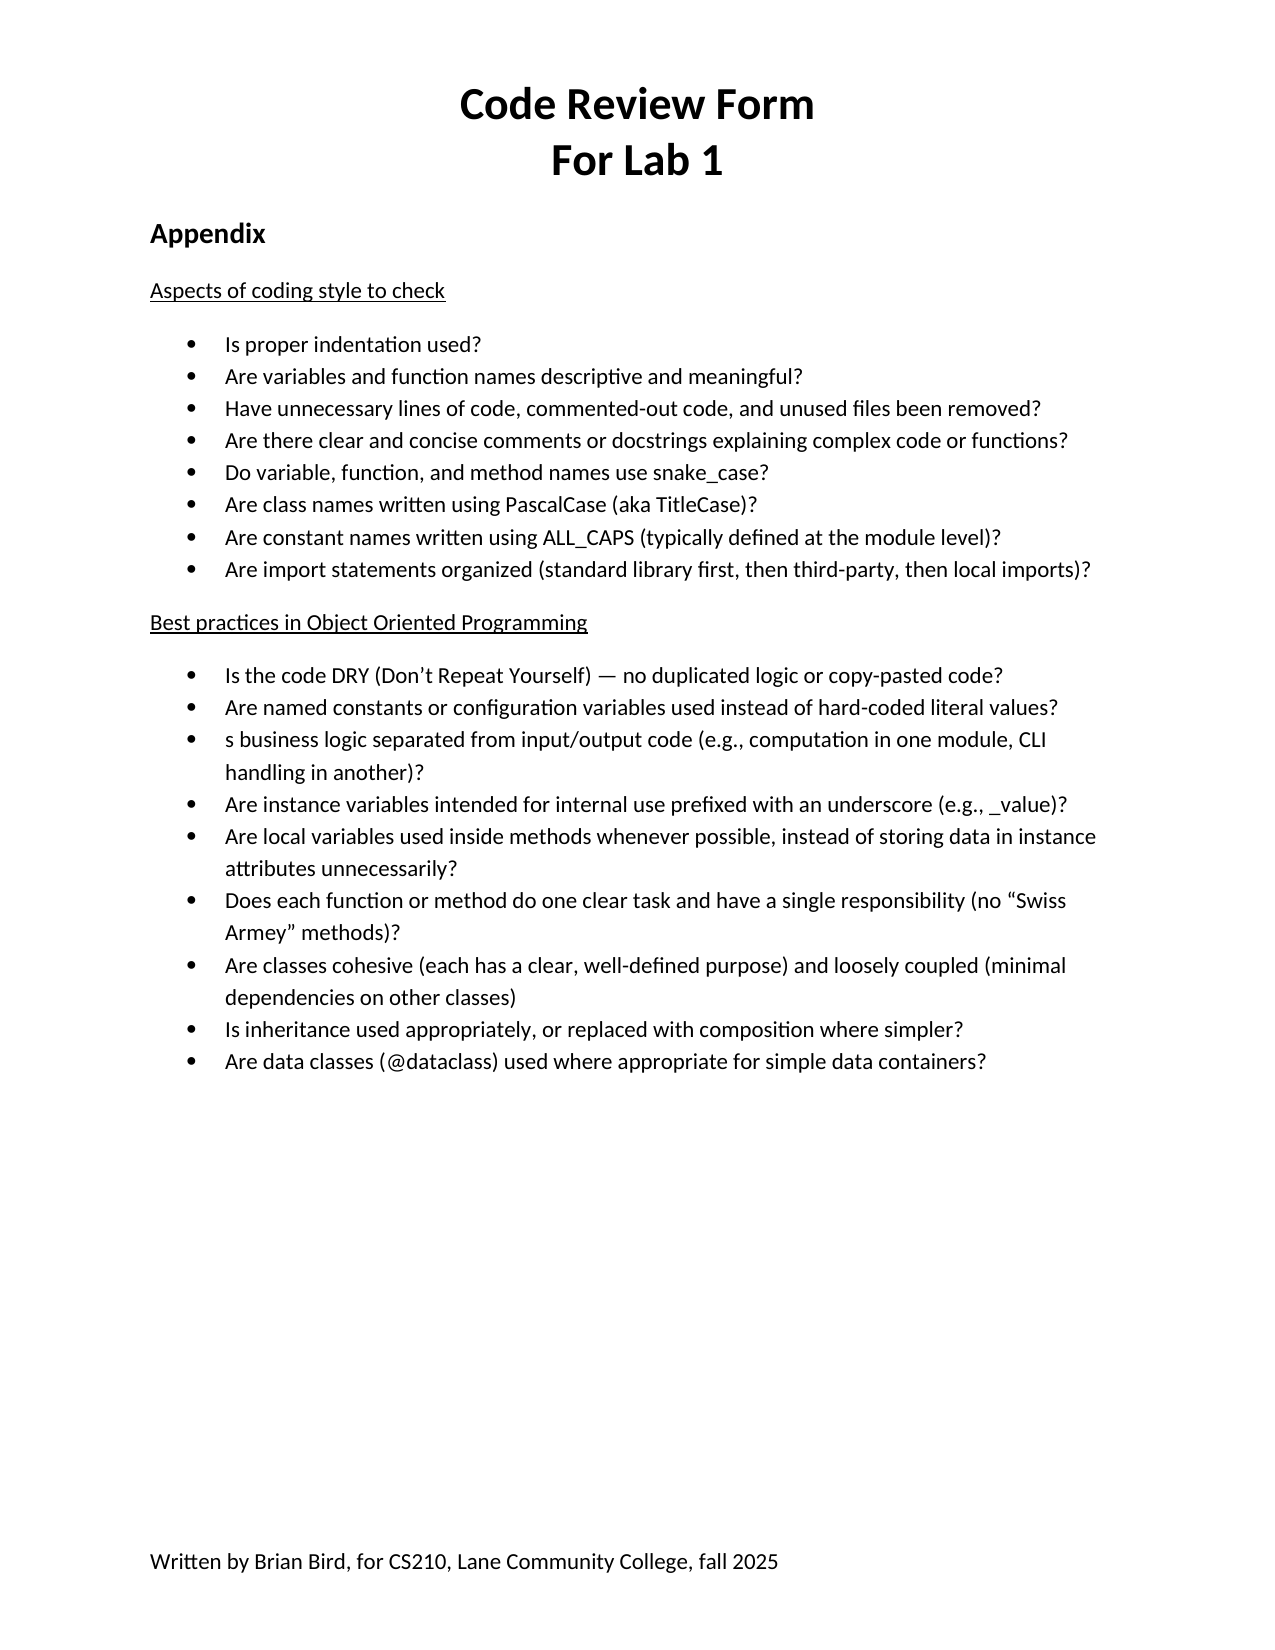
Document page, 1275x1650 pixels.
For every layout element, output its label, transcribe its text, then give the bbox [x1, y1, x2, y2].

list Are variables and function names descriptive and meaningful? [187, 362, 1125, 390]
list Are data classes (@dataclass) used where appropriate for simple data containers? [187, 1047, 1125, 1075]
list Do variable, function, and method names use snake_case? [187, 458, 1125, 486]
list Are local variables used inside methods whenever possible, instead of storing data in instance attributes unnecessarily? [187, 822, 1125, 882]
list Are there clear and concise comments or docstrings explaining complex code or functions? [187, 426, 1125, 454]
list Are constant names written using ALL_CAPS (typically defined at the module level)? [187, 523, 1125, 551]
list Have unnecessary lines of code, commented-out code, and unused files been removed? [187, 394, 1125, 422]
list Is proper indentation used? [187, 330, 1125, 358]
list Are class names written using PascalCase (aka TitleCase)? [187, 491, 1125, 519]
list Are import statements organized (standard library first, then third-party, then local imports)? [187, 555, 1125, 583]
list Is inheritance used appropriately, or replaced with composition where simpler? [187, 1015, 1125, 1043]
text Best practices in Object Oriented Programming [150, 608, 1125, 636]
text Aspects of coding style to check [150, 277, 1125, 305]
text Appendix [150, 215, 1125, 251]
list s business logic separated from input/output code (e.g., computation in one module, CLI handling in another)? [187, 725, 1125, 786]
list Are named constants or configuration variables used instead of hard-coded literal values? [187, 693, 1125, 721]
list Are classes cohesive (each has a clear, well-defined purpose) and loosely coupled (minimal dependencies on other classes) [187, 951, 1125, 1011]
list Does each function or method do one clear task and have a single responsibility (no “Swiss Armey” methods)? [187, 886, 1125, 947]
list Is the code DRY (Don’t Repeat Yourself) — no duplicated logic or copy-pasted code? [187, 661, 1125, 689]
list Are instance variables intended for internal use prefixed with an underscore (e.g., _value)? [187, 790, 1125, 818]
